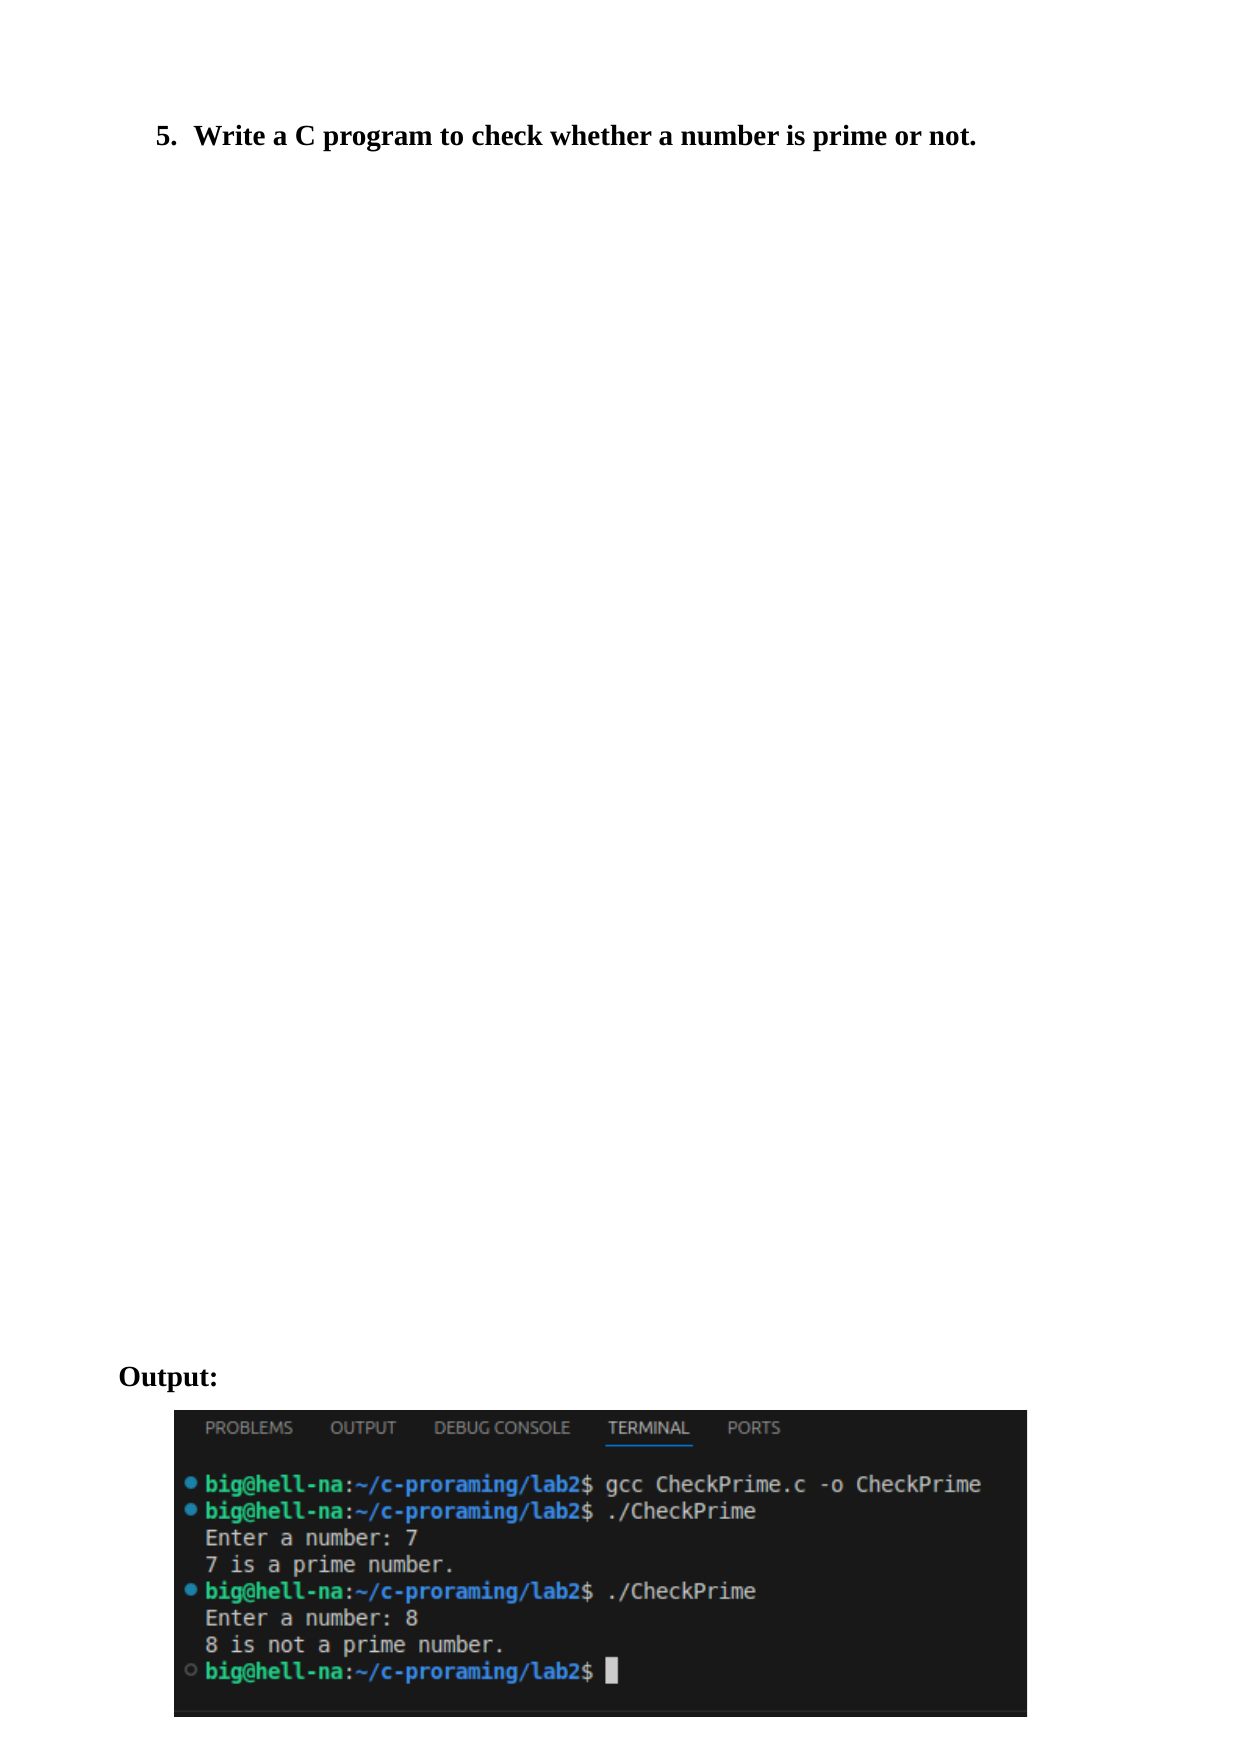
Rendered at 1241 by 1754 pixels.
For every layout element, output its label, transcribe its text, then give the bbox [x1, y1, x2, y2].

text Output: [118, 1359, 1122, 1393]
picture [174, 1410, 1028, 1717]
list Write a C program to check whether a number is prime or not. [156, 118, 1122, 152]
